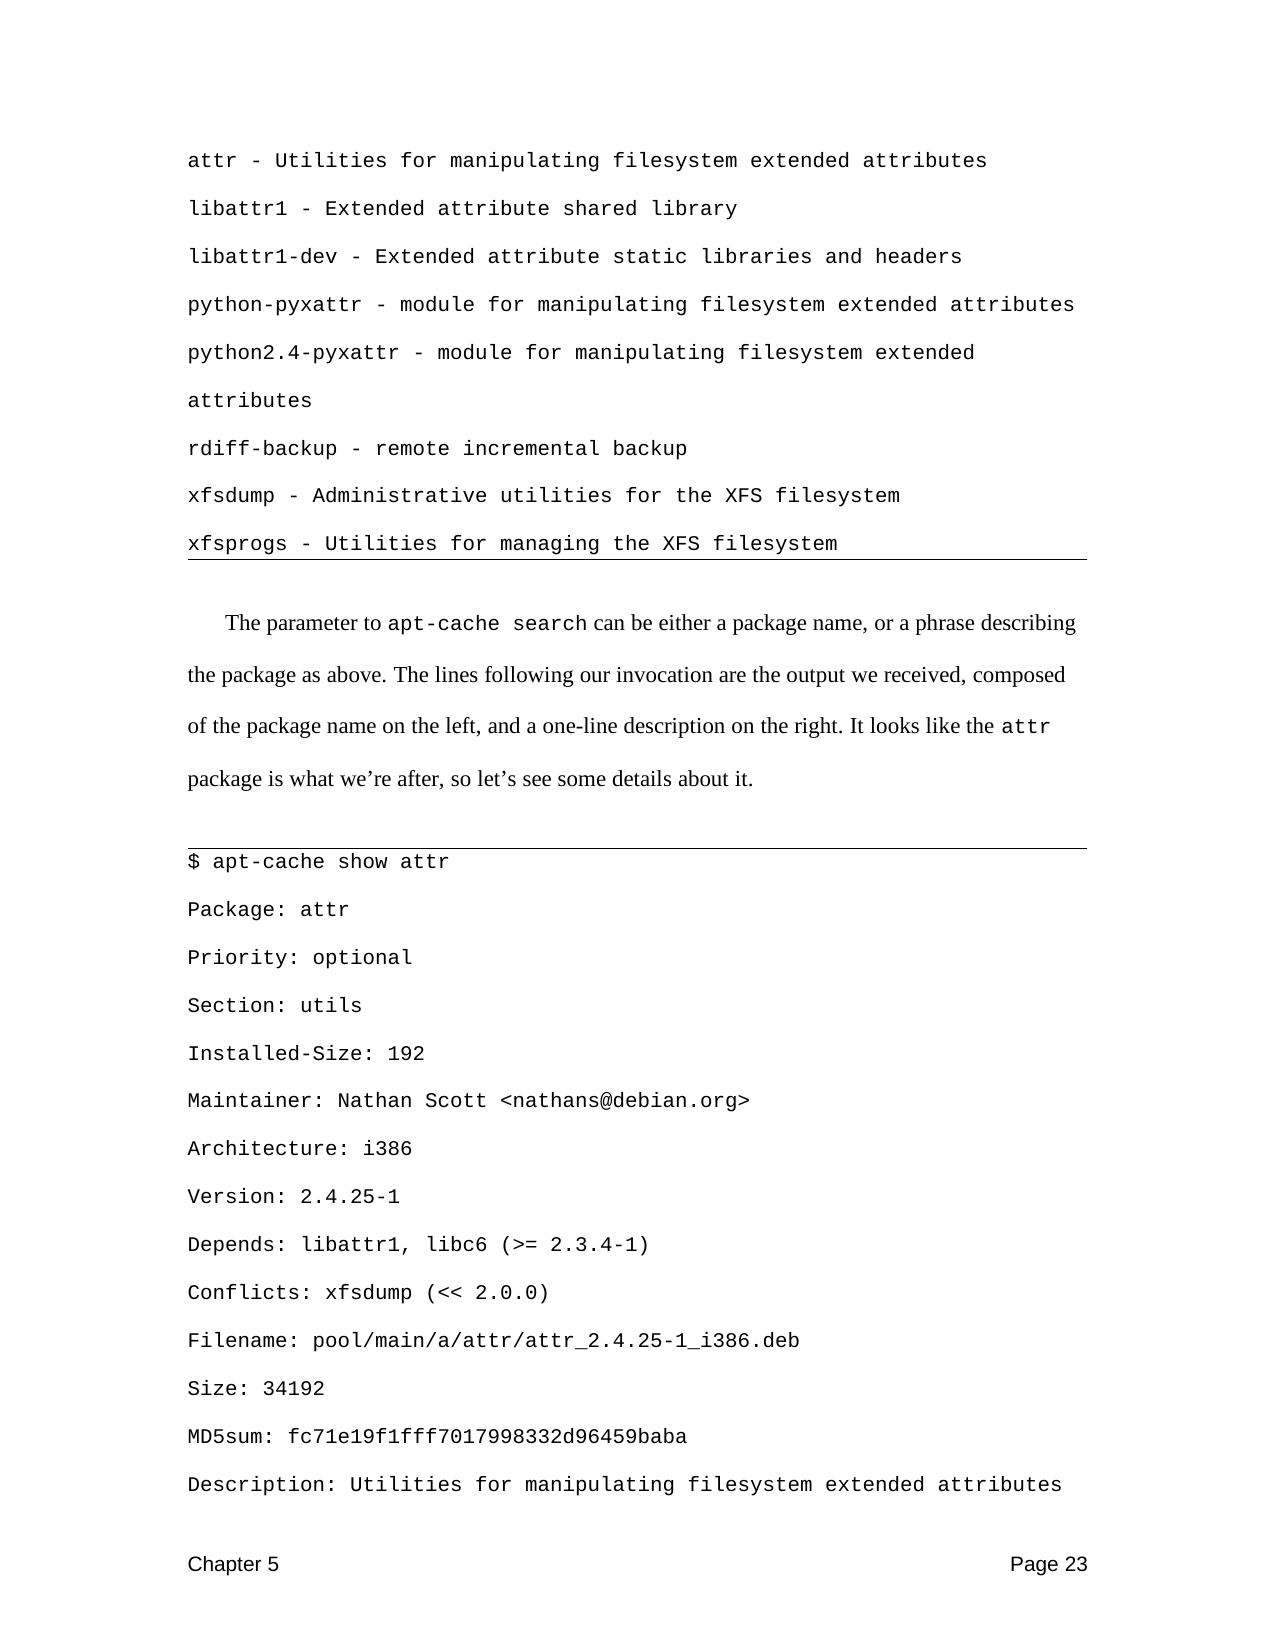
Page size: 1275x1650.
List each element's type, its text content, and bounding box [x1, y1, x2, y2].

text Size: 34192 [187, 1378, 1087, 1402]
text Priority: optional [187, 947, 1087, 971]
text rdiff-backup - remote incremental backup [187, 437, 1087, 461]
text Depends: libattr1, libc6 (>= 2.3.4-1) [187, 1234, 1087, 1258]
text Description: Utilities for manipulating filesystem extended attributes [187, 1474, 1087, 1498]
text python-pyxattr - module for manipulating filesystem extended attributes [187, 294, 1087, 318]
text Version: 2.4.25-1 [187, 1186, 1087, 1210]
text libattr1-dev - Extended attribute static libraries and headers [187, 246, 1087, 270]
text libattr1 - Extended attribute shared library [187, 198, 1087, 222]
text $ apt-cache show attr [187, 849, 1087, 875]
text The parameter to apt-cache search can be either a package name, or a phrase describing the package as above. The lines following our invocation are the output we received, composed of the package name on the left, and a one-line description on the right. It looks like the attr package is what we’re after, so let’s see some details about it. [187, 609, 1087, 791]
text Maintainer: Nathan Scott <nathans@debian.org> [187, 1090, 1087, 1114]
text xfsdump - Administrative utilities for the XFS filesystem [187, 485, 1087, 509]
text Section: utils [187, 994, 1087, 1018]
text Conflicts: xfsdump (<< 2.0.0) [187, 1282, 1087, 1306]
text xfsprogs - Utilities for managing the XFS filesystem [187, 533, 1087, 560]
text attr - Utilities for manipulating filesystem extended attributes [187, 150, 1087, 174]
text Filename: pool/main/a/attr/attr_2.4.25-1_i386.deb [187, 1330, 1087, 1354]
text python2.4-pyxattr - module for manipulating filesystem extended attributes [187, 342, 1087, 413]
text Package: attr [187, 899, 1087, 923]
text MD5sum: fc71e19f1fff7017998332d96459baba [187, 1426, 1087, 1450]
text Installed-Size: 192 [187, 1042, 1087, 1066]
text Architecture: i386 [187, 1138, 1087, 1162]
